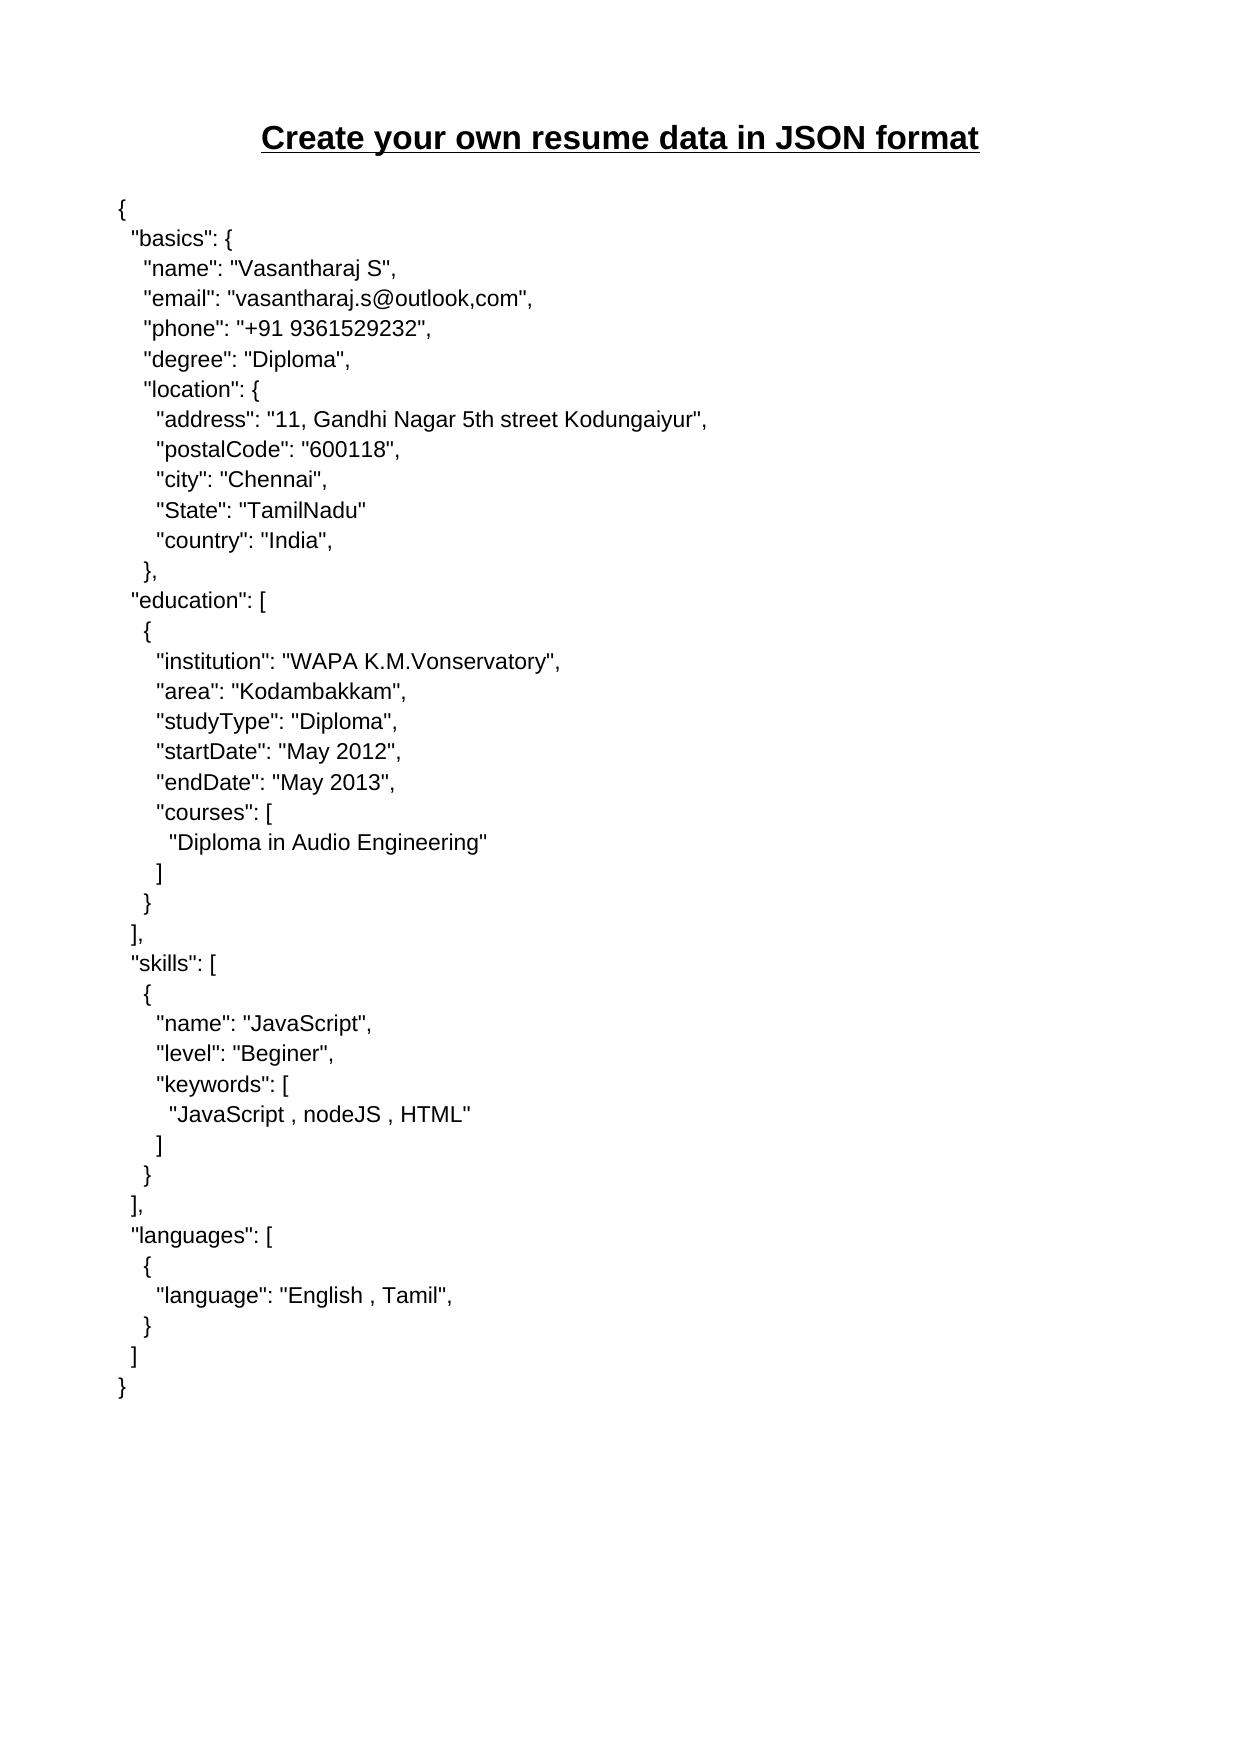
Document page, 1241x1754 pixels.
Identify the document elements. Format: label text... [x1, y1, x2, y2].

text } [118, 889, 1122, 916]
text "JavaScript , nodeJS , HTML" [118, 1101, 1122, 1127]
text "State": "TamilNadu" [118, 497, 1122, 523]
text "country": "India", [118, 527, 1122, 553]
text { [118, 1252, 1122, 1278]
text }, [118, 557, 1122, 583]
text "studyType": "Diploma", [118, 708, 1122, 734]
text "endDate": "May 2013", [118, 768, 1122, 795]
text "location": { [118, 376, 1122, 402]
text "level": "Beginer", [118, 1040, 1122, 1067]
text } [118, 1373, 1122, 1399]
text ], [118, 1191, 1122, 1218]
text "name": "JavaScript", [118, 1010, 1122, 1036]
text "startDate": "May 2012", [118, 738, 1122, 764]
text { [118, 194, 1122, 221]
text "languages": [ [118, 1222, 1122, 1248]
text "language": "English , Tamil", [118, 1282, 1122, 1308]
text "education": [ [118, 587, 1122, 613]
text "area": "Kodambakkam", [118, 678, 1122, 704]
text ], [118, 919, 1122, 946]
text { [118, 617, 1122, 644]
text "courses": [ [118, 799, 1122, 825]
text "degree": "Diploma", [118, 346, 1122, 372]
text "keywords": [ [118, 1071, 1122, 1097]
text } [118, 1312, 1122, 1338]
text } [118, 1161, 1122, 1187]
text Create your own resume data in JSON format [118, 118, 1122, 157]
text "Diploma in Audio Engineering" [118, 829, 1122, 855]
text "skills": [ [118, 950, 1122, 976]
text "institution": "WAPA K.M.Vonservatory", [118, 648, 1122, 674]
text "email": "vasantharaj.s@outlook,com", [118, 285, 1122, 311]
text ] [118, 859, 1122, 885]
text "name": "Vasantharaj S", [118, 255, 1122, 281]
text "postalCode": "600118", [118, 436, 1122, 462]
text "city": "Chennai", [118, 466, 1122, 493]
text "address": "11, Gandhi Nagar 5th street Kodungaiyur", [118, 406, 1122, 432]
text { [118, 980, 1122, 1006]
text ] [118, 1131, 1122, 1157]
text "basics": { [118, 225, 1122, 251]
text ] [118, 1342, 1122, 1369]
text "phone": "+91 9361529232", [118, 315, 1122, 342]
